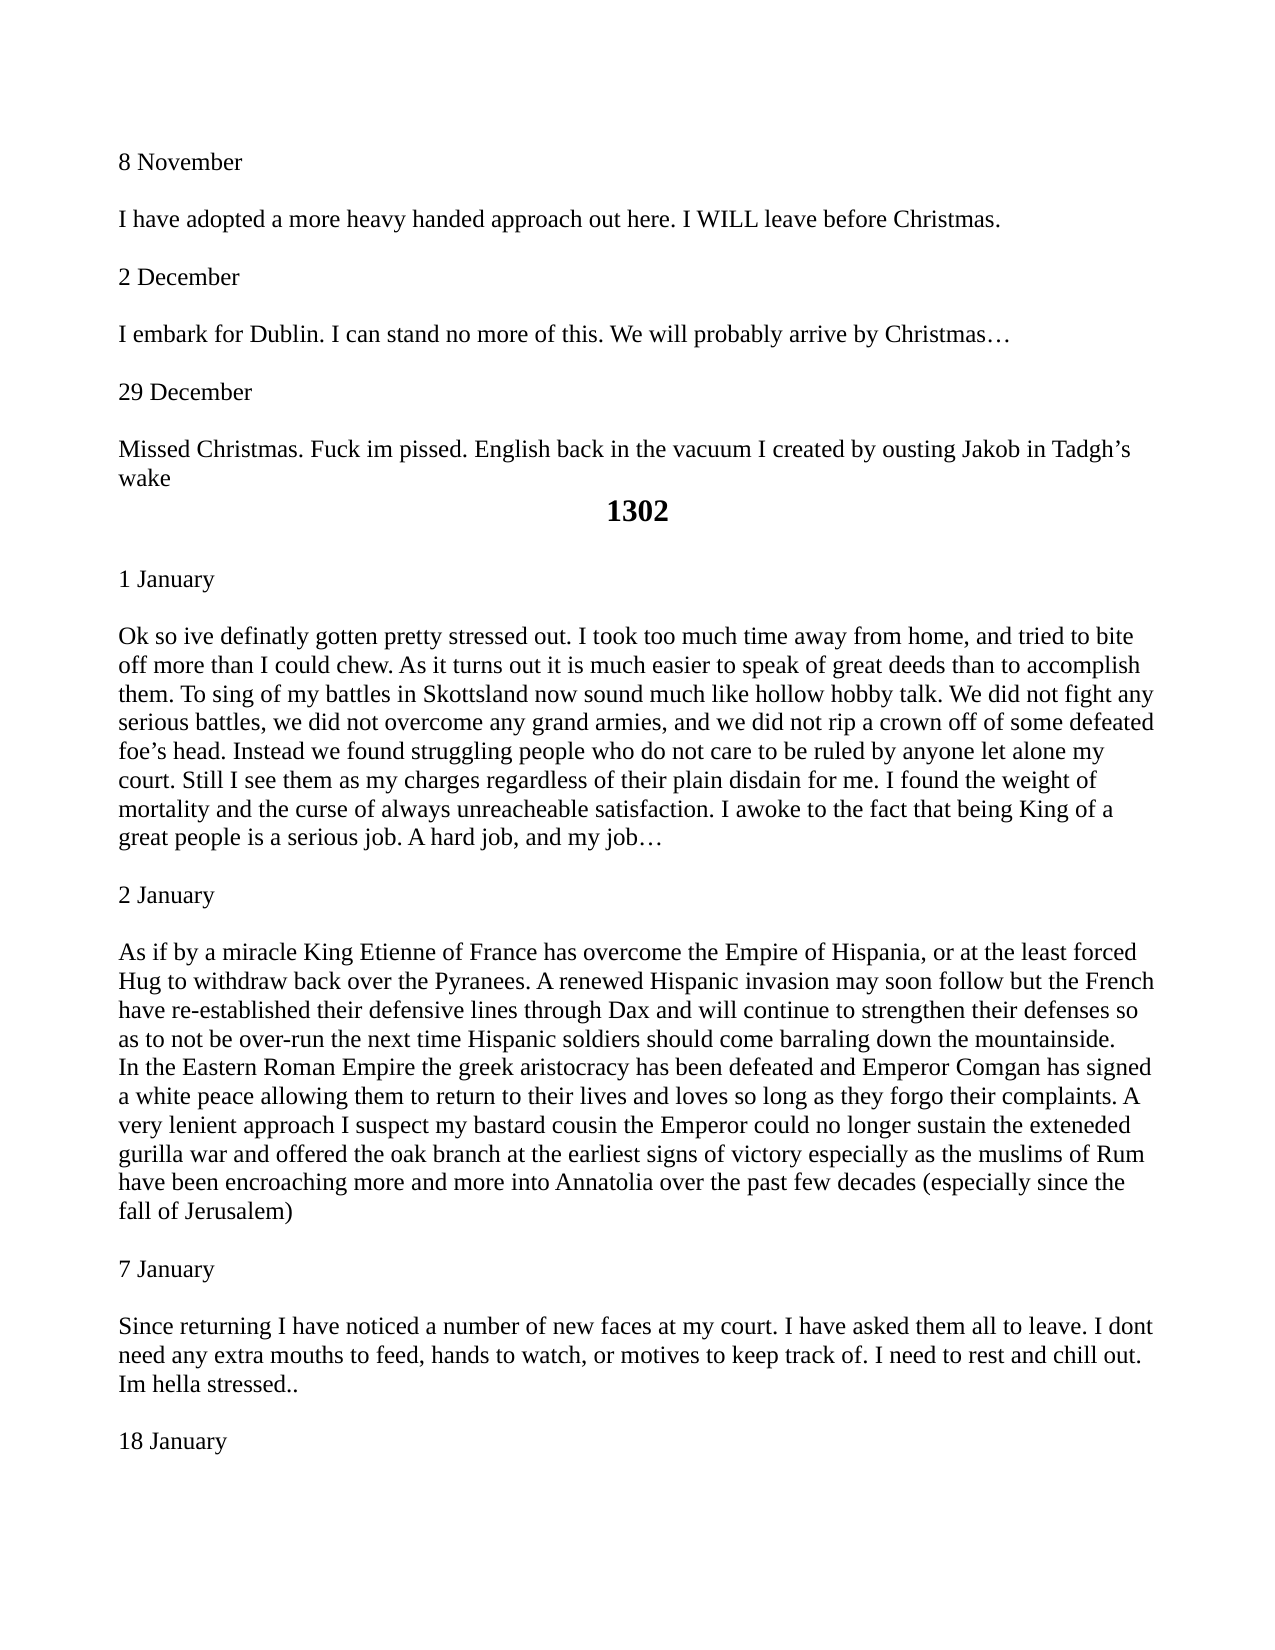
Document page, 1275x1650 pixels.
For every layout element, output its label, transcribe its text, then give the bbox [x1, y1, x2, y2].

text In the Eastern Roman Empire the greek aristocracy has been defeated and Emperor Comgan has signed a white peace allowing them to return to their lives and loves so long as they forgo their complaints. A very lenient approach I suspect my bastard cousin the Emperor could no longer sustain the exteneded gurilla war and offered the oak branch at the earliest signs of victory especially as the muslims of Rum have been encroaching more and more into Annatolia over the past few decades (especially since the fall of Jerusalem) [118, 1052, 1157, 1225]
text 1 January [118, 564, 1157, 592]
text 18 January [118, 1426, 1157, 1455]
text 29 December [118, 377, 1157, 406]
text 2 January [118, 880, 1157, 909]
text As if by a miracle King Etienne of France has overcome the Empire of Hispania, or at the least forced Hug to withdraw back over the Pyranees. A renewed Hispanic invasion may soon follow but the French have re-established their defensive lines through Dax and will continue to strengthen their defenses so as to not be over-run the next time Hispanic soldiers should come barraling down the mountainside. [118, 937, 1157, 1052]
text Missed Christmas. Fuck im pissed. English back in the vacuum I created by ousting Jakob in Tadgh’s wake [118, 434, 1157, 492]
text I embark for Dublin. I can stand no more of this. We will probably arrive by Christmas… [118, 319, 1157, 348]
text Ok so ive definatly gotten pretty stressed out. I took too much time away from home, and tried to bite off more than I could chew. As it turns out it is much easier to speak of great deeds than to accomplish them. To sing of my battles in Skottsland now sound much like hollow hobby talk. We did not fight any serious battles, we did not overcome any grand armies, and we did not rip a crown off of some defeated foe’s head. Instead we found struggling people who do not care to be ruled by anyone let alone my court. Still I see them as my charges regardless of their plain disdain for me. I found the weight of mortality and the curse of always unreacheable satisfaction. I awoke to the fact that being King of a great people is a serious job. A hard job, and my job… [118, 621, 1157, 851]
text 7 January [118, 1254, 1157, 1282]
text 8 November [118, 147, 1157, 176]
text 2 December [118, 262, 1157, 291]
text 1302 [118, 492, 1157, 528]
text Since returning I have noticed a number of new faces at my court. I have asked them all to leave. I dont need any extra mouths to feed, hands to watch, or motives to keep track of. I need to rest and chill out. Im hella stressed.. [118, 1311, 1157, 1397]
text I have adopted a more heavy handed approach out here. I WILL leave before Christmas. [118, 204, 1157, 233]
